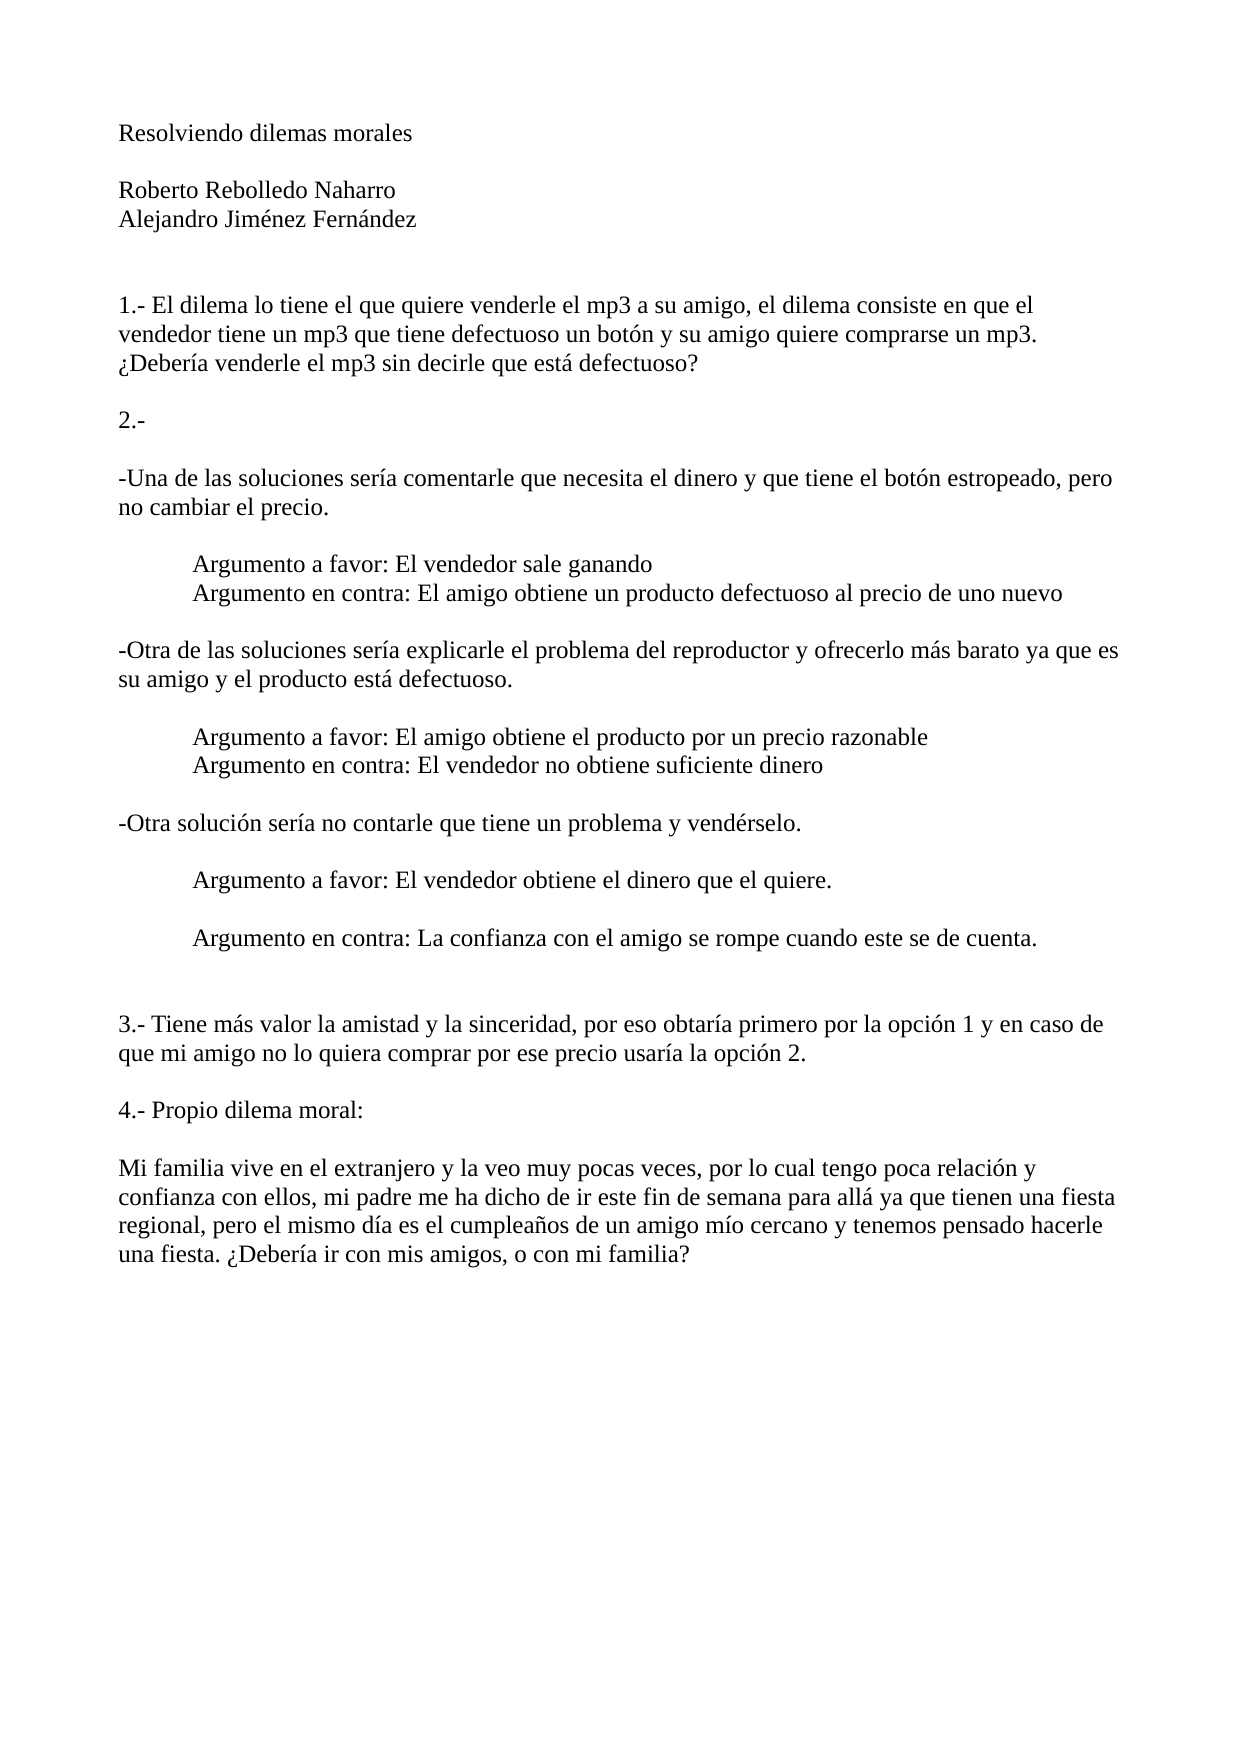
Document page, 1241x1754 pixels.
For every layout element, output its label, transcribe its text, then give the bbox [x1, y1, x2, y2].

text Resolviendo dilemas morales [118, 118, 1122, 147]
text -Una de las soluciones sería comentarle que necesita el dinero y que tiene el botón estropeado, pero no cambiar el precio. [118, 463, 1122, 521]
text 3.- Tiene más valor la amistad y la sinceridad, por eso obtaría primero por la opción 1 y en caso de que mi amigo no lo quiera comprar por ese precio usaría la opción 2. [118, 1009, 1122, 1067]
text Argumento en contra: El amigo obtiene un producto defectuoso al precio de uno nuevo [118, 578, 1122, 607]
text Argumento en contra: La confianza con el amigo se rompe cuando este se de cuenta. [118, 923, 1122, 952]
text 4.- Propio dilema moral: [118, 1096, 1122, 1124]
text 1.- El dilema lo tiene el que quiere venderle el mp3 a su amigo, el dilema consiste en que el vendedor tiene un mp3 que tiene defectuoso un botón y su amigo quiere comprarse un mp3. ¿Debería venderle el mp3 sin decirle que está defectuoso? [118, 291, 1122, 377]
text Argumento a favor: El amigo obtiene el producto por un precio razonable [118, 722, 1122, 751]
text Alejandro Jiménez Fernández [118, 204, 1122, 233]
text Roberto Rebolledo Naharro [118, 176, 1122, 204]
text Argumento a favor: El vendedor sale ganando [118, 549, 1122, 578]
text Argumento a favor: El vendedor obtiene el dinero que el quiere. [118, 866, 1122, 894]
text -Otra de las soluciones sería explicarle el problema del reproductor y ofrecerlo más barato ya que es su amigo y el producto está defectuoso. [118, 636, 1122, 693]
text -Otra solución sería no contarle que tiene un problema y vendérselo. [118, 808, 1122, 837]
text Argumento en contra: El vendedor no obtiene suficiente dinero [118, 751, 1122, 779]
text 2.- [118, 406, 1122, 434]
text Mi familia vive en el extranjero y la veo muy pocas veces, por lo cual tengo poca relación y confianza con ellos, mi padre me ha dicho de ir este fin de semana para allá ya que tienen una fiesta regional, pero el mismo día es el cumpleaños de un amigo mío cercano y tenemos pensado hacerle una fiesta. ¿Debería ir con mis amigos, o con mi familia? [118, 1153, 1122, 1268]
